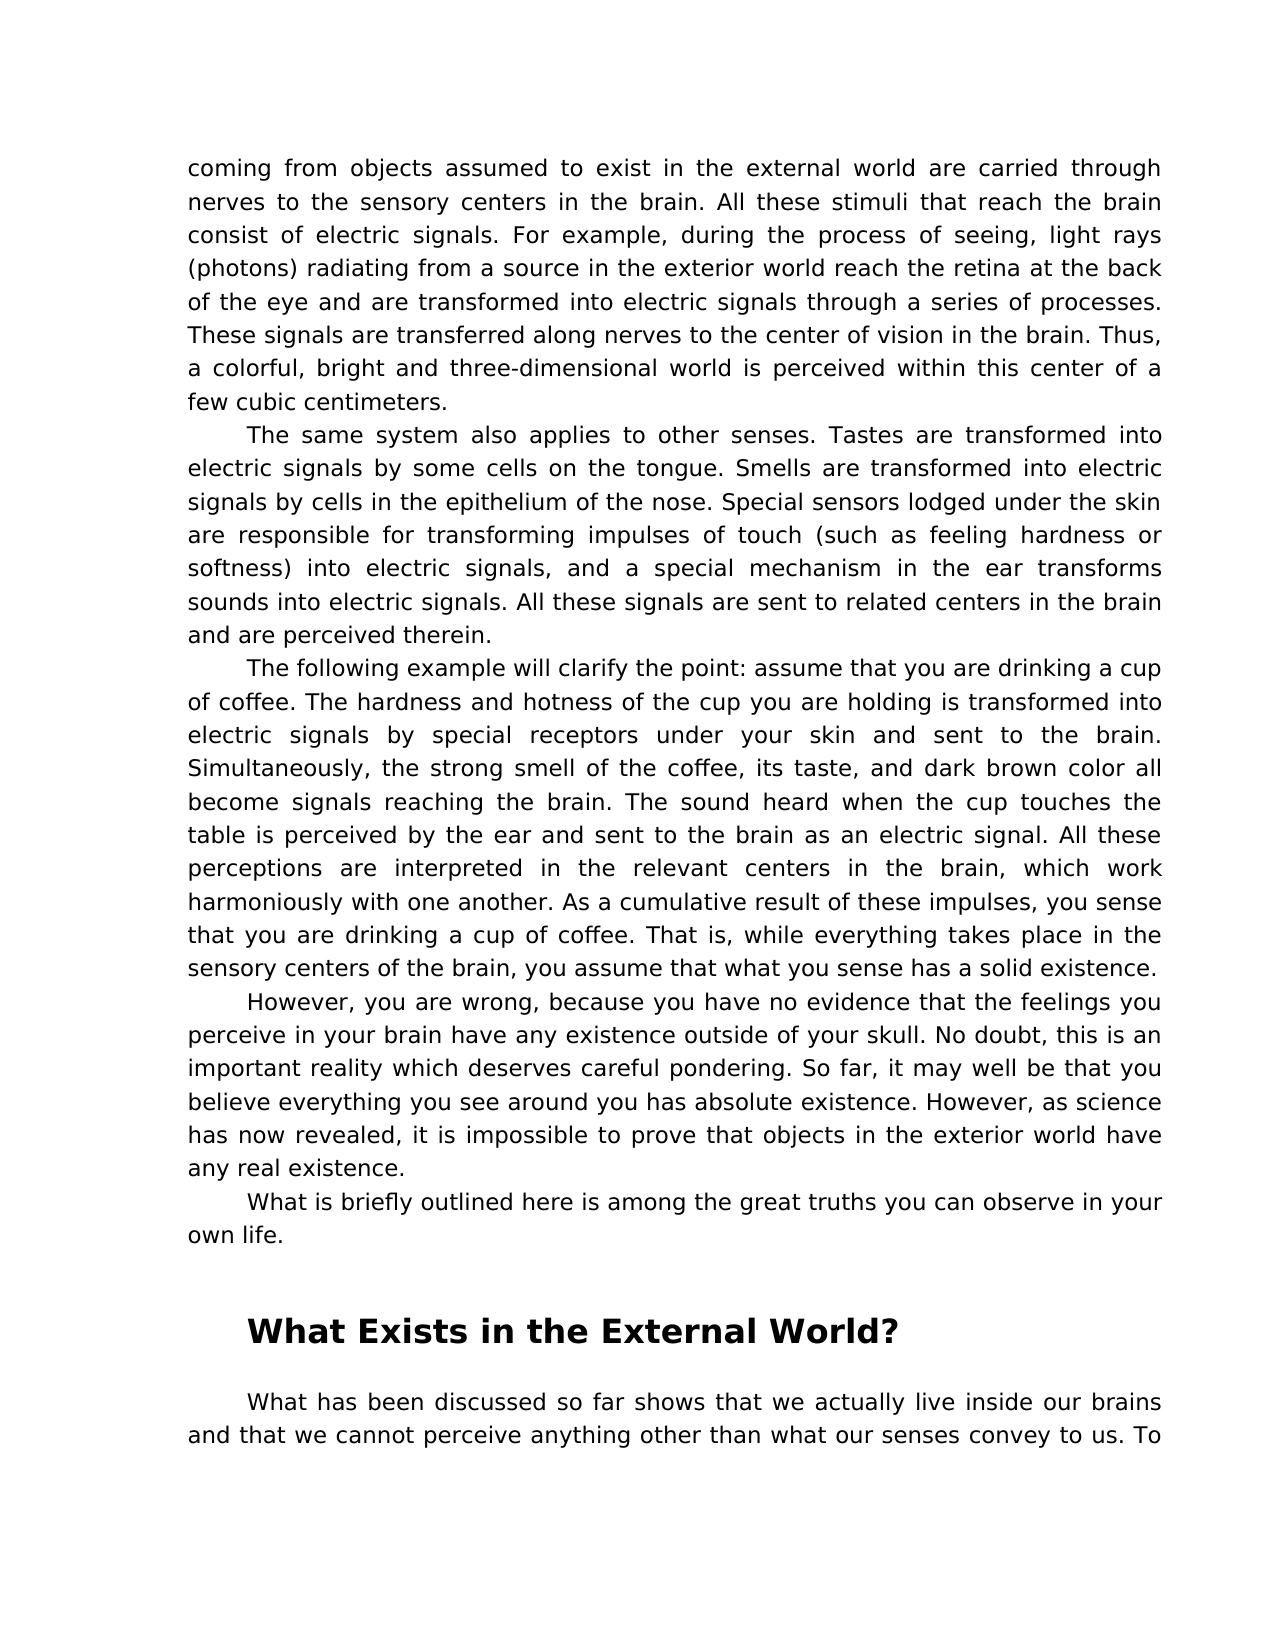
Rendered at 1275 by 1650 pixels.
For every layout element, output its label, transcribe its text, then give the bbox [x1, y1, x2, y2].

text What Exists in the External World? [187, 1317, 1163, 1350]
text However, you are wrong, because you have no evidence that the feelings you perceive in your brain have any existence outside of your skull. No doubt, this is an important reality which deserves careful pondering. So far, it may well be that you believe everything you see around you has absolute existence. However, as science has now revealed, it is impossible to prove that objects in the exterior world have any real existence. [187, 983, 1163, 1183]
text What is briefly outlined here is among the great truths you can observe in your own life. [187, 1183, 1163, 1250]
text coming from objects assumed to exist in the external world are carried through nerves to the sensory centers in the brain. All these stimuli that reach the brain consist of electric signals. For example, during the process of seeing, light rays (photons) radiating from a source in the exterior world reach the retina at the back of the eye and are transformed into electric signals through a series of processes. These signals are transferred along nerves to the center of vision in the brain. Thus, a colorful, bright and three-dimensional world is perceived within this center of a few cubic centimeters. [187, 150, 1163, 417]
text What has been discussed so far shows that we actually live inside our brains and that we cannot perceive anything other than what our senses convey to us. To [187, 1383, 1163, 1450]
text The same system also applies to other senses. Tastes are transformed into electric signals by some cells on the tongue. Smells are transformed into electric signals by cells in the epithelium of the nose. Special sensors lodged under the skin are responsible for transforming impulses of touch (such as feeling hardness or softness) into electric signals, and a special mechanism in the ear transforms sounds into electric signals. All these signals are sent to related centers in the brain and are perceived therein. [187, 417, 1163, 650]
text The following example will clarify the point: assume that you are drinking a cup of coffee. The hardness and hotness of the cup you are holding is transformed into electric signals by special receptors under your skin and sent to the brain. Simultaneously, the strong smell of the coffee, its taste, and dark brown color all become signals reaching the brain. The sound heard when the cup touches the table is perceived by the ear and sent to the brain as an electric signal. All these perceptions are interpreted in the relevant centers in the brain, which work harmoniously with one another. As a cumulative result of these impulses, you sense that you are drinking a cup of coffee. That is, while everything takes place in the sensory centers of the brain, you assume that what you sense has a solid existence. [187, 650, 1163, 983]
